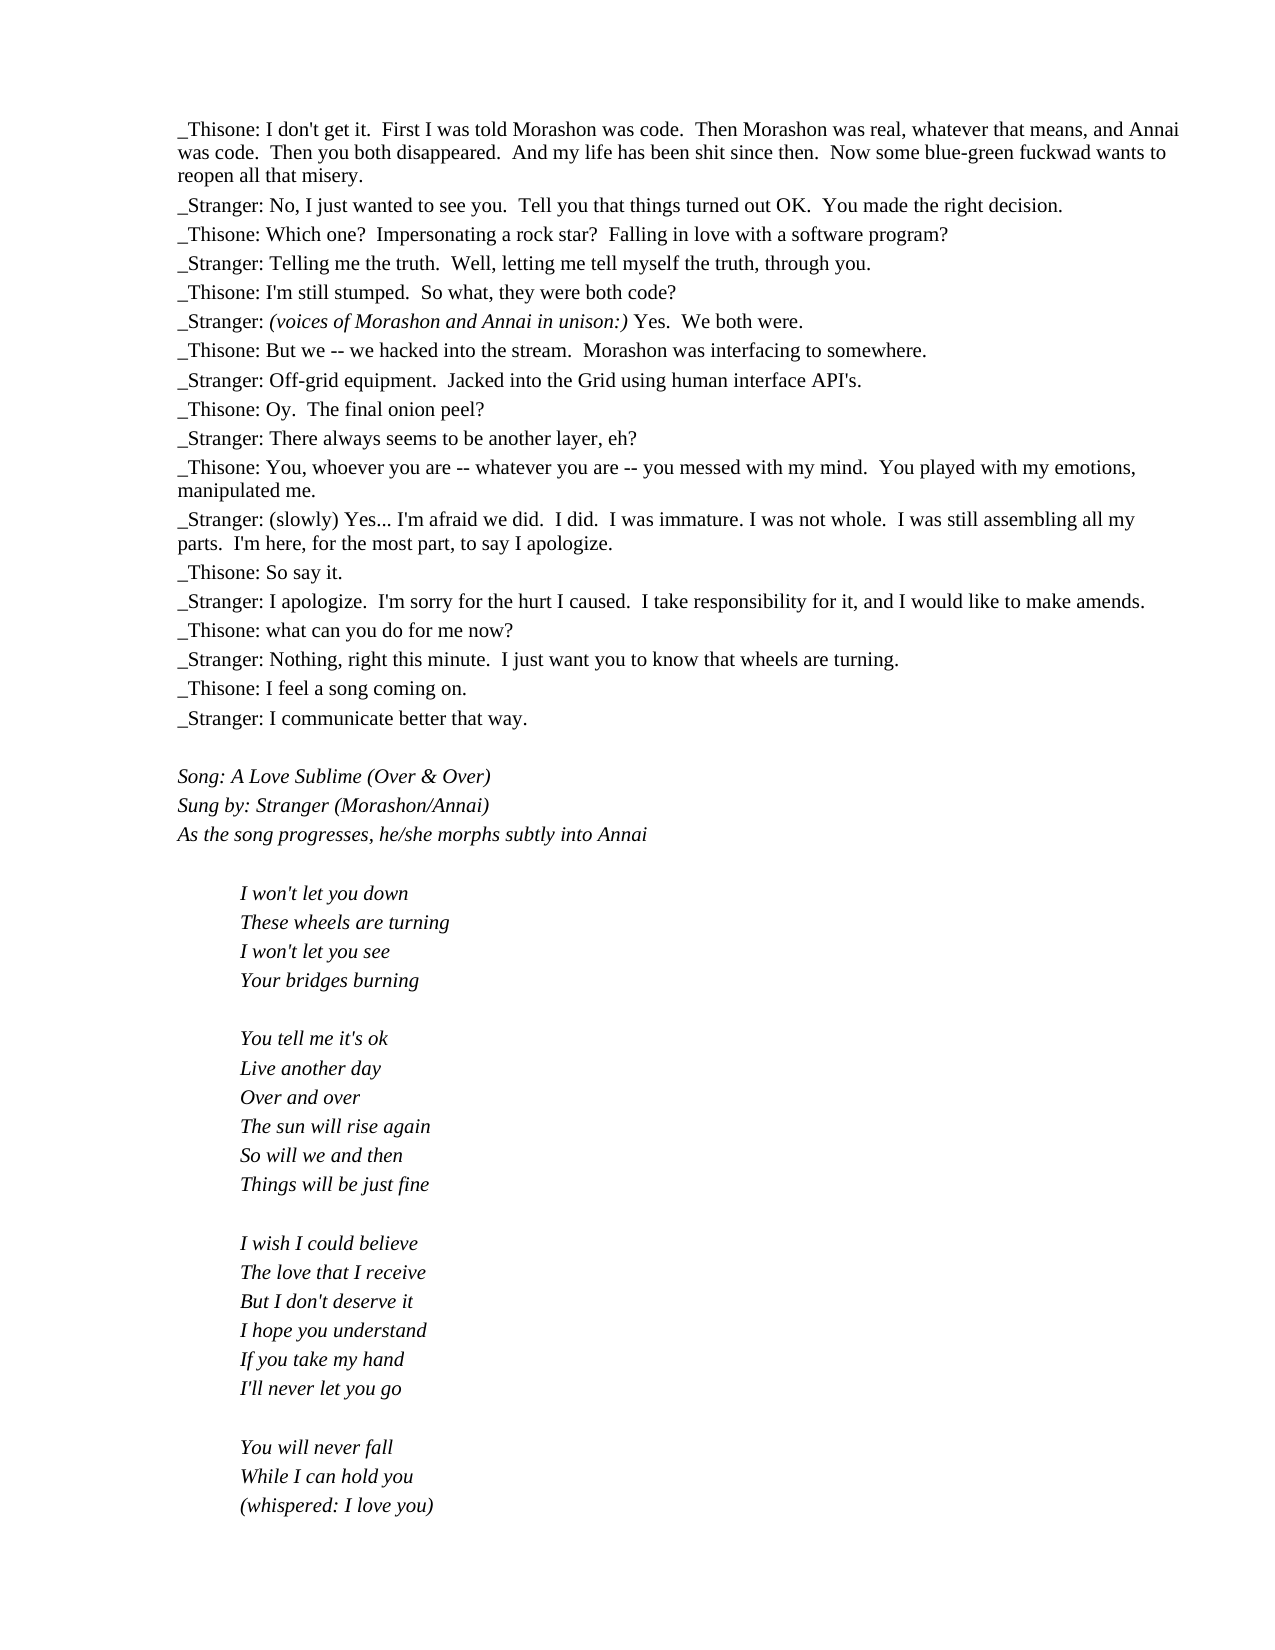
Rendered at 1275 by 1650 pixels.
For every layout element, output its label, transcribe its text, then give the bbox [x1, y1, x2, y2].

text While I can hold you [418, 1465, 1186, 1488]
text _Thisone: Which one? Impersonating a rock star? Falling in love with a software program? [948, 223, 1186, 246]
text I won't let you see [395, 940, 1186, 963]
text But I don't deserve it [418, 1290, 1186, 1313]
text _Thisone: Oy. The final onion peel? [484, 398, 1186, 421]
text These wheels are turning [455, 911, 1186, 934]
text _Thisone: I don't get it. First I was told Morashon was code. Then Morashon was real, whatever that means, and Annai was code. Then you both disappeared. And my life has been shit since then. Now some blue-green fuckwad wants to reopen all that misery. [363, 118, 1186, 187]
text _Stranger: There always seems to be another layer, eh? [637, 427, 1186, 450]
text _Thisone: I feel a song coming on. [467, 677, 1186, 700]
text I'll never let you go [407, 1377, 1186, 1400]
text _Stranger: No, I just wanted to see you. Tell you that things turned out OK. You made the right decision. [177, 193, 1186, 217]
text Song: A Love Sublime (Over & Over) [493, 765, 1186, 788]
text You tell me it's ok [393, 1027, 1186, 1050]
text _Stranger: Off-grid equipment. Jacked into the Grid using human interface API's. [177, 368, 1186, 392]
text _Stranger: I communicate better that way. [528, 706, 1186, 729]
text Things will be just fine [435, 1173, 1186, 1196]
text (whispered: I love you) [441, 1494, 1186, 1517]
text _Thisone: So say it. [343, 561, 1186, 584]
text Sung by: Stranger (Morashon/Annai) [491, 794, 1186, 817]
text _Stranger: Telling me the truth. Well, letting me tell myself the truth, through you. [871, 252, 1186, 275]
text So will we and then [408, 1144, 1186, 1167]
text I wish I could believe [423, 1231, 1186, 1254]
text Over and over [365, 1086, 1186, 1109]
text _Stranger: (voices of Morashon and Annai in unison:) Yes. We both were. [803, 310, 1186, 333]
text _Stranger: (slowly) Yes... I'm afraid we did. I did. I was immature. I was not whole. I was still assembling all my parts. I'm here, for the most part, to say I apologize. [613, 508, 1186, 554]
text The sun will rise again [436, 1115, 1186, 1138]
text You will never fall [398, 1436, 1186, 1459]
text _Thisone: I'm still stumped. So what, they were both code? [676, 281, 1186, 304]
text I hope you understand [432, 1319, 1186, 1342]
text Your bridges burning [424, 969, 1186, 992]
text _Thisone: You, whoever you are -- whatever you are -- you messed with my mind. You played with my emotions, manipulated me. [316, 456, 1186, 502]
text Live another day [386, 1056, 1186, 1079]
text _Stranger: Nothing, right this minute. I just want you to know that wheels are turning. [899, 648, 1186, 671]
text As the song progresses, he/she morphs subtly into Annai [649, 823, 1186, 846]
text _Thisone: But we -- we hacked into the stream. Morashon was interfacing to somewhere. [927, 339, 1186, 362]
text If you take my hand [409, 1348, 1186, 1371]
text _Thisone: what can you do for me now? [513, 619, 1186, 642]
text The love that I receive [431, 1261, 1186, 1284]
text I won't let you down [414, 881, 1186, 904]
